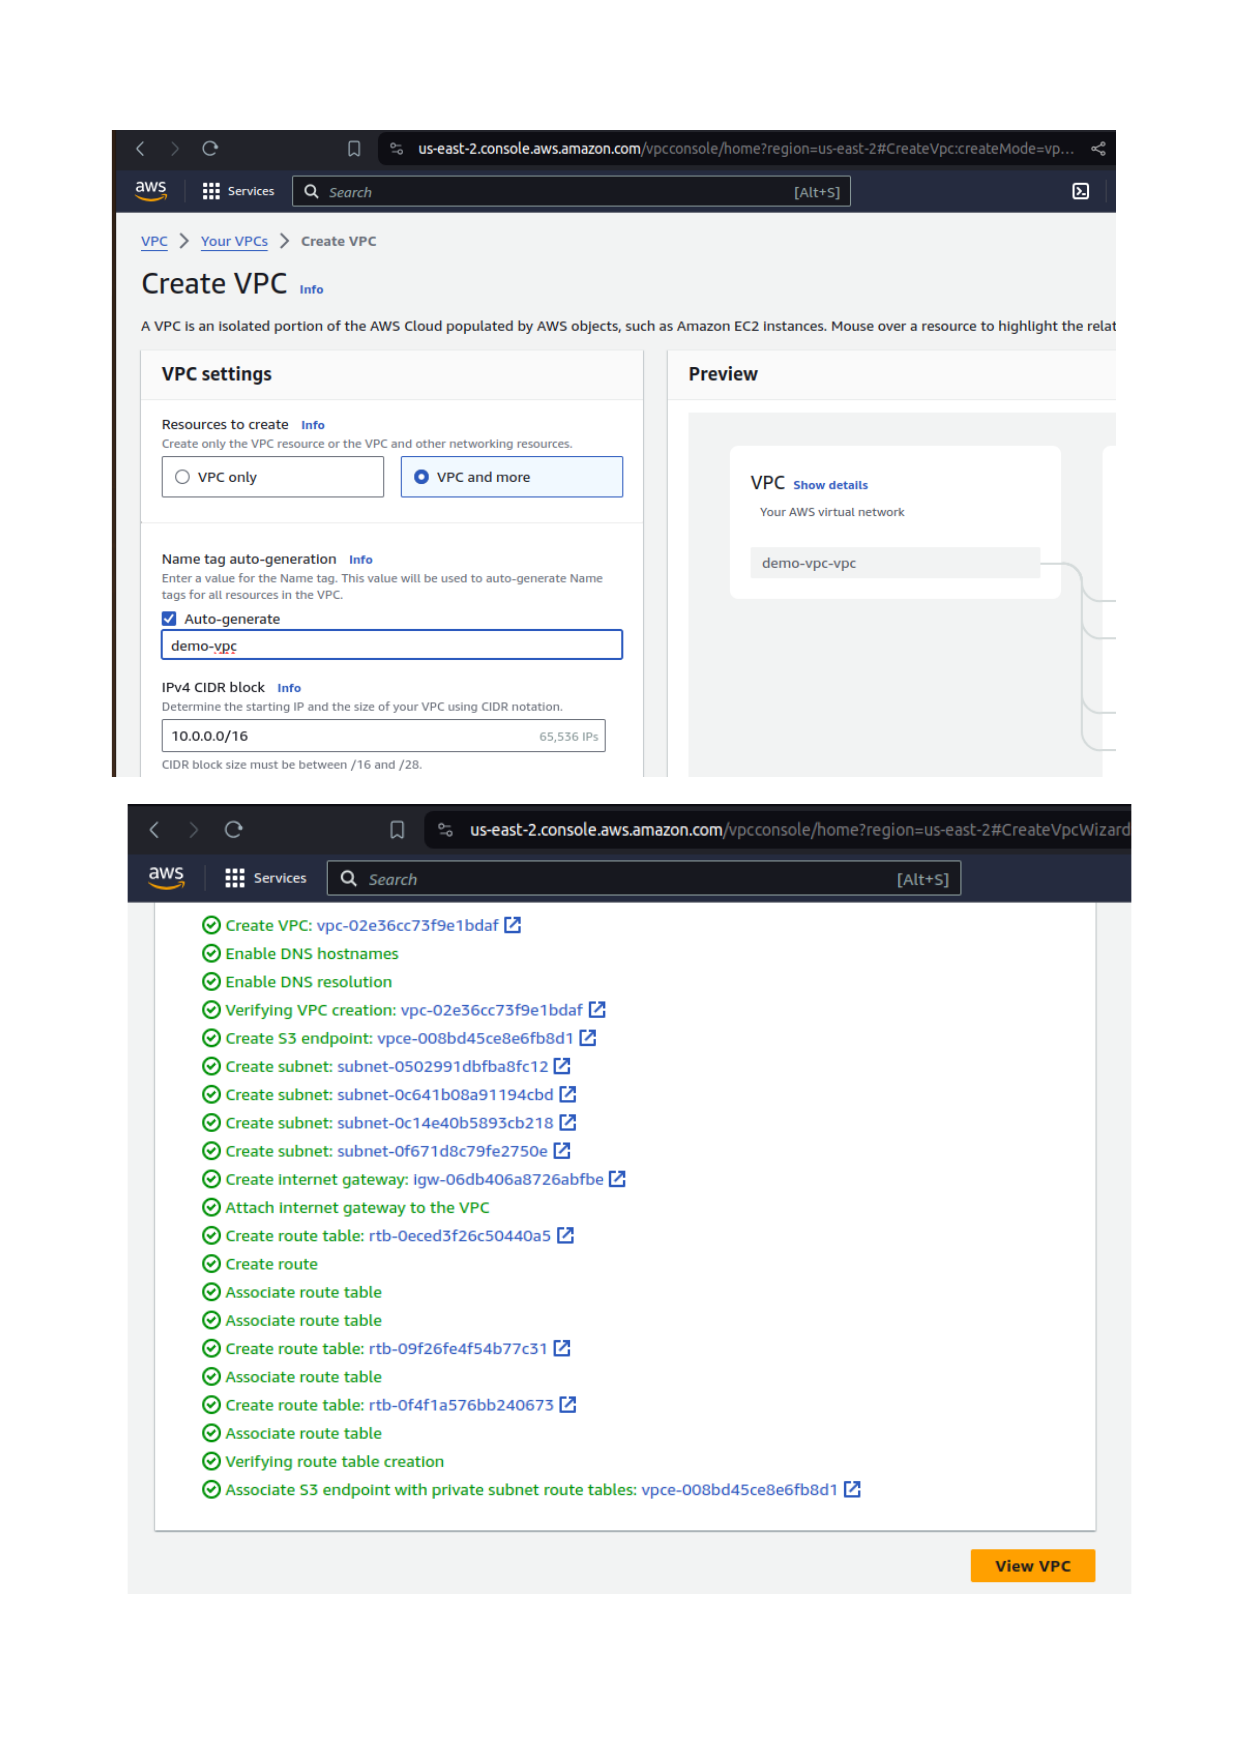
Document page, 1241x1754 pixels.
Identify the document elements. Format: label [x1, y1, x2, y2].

picture [127, 804, 1132, 1594]
picture [111, 130, 1116, 777]
